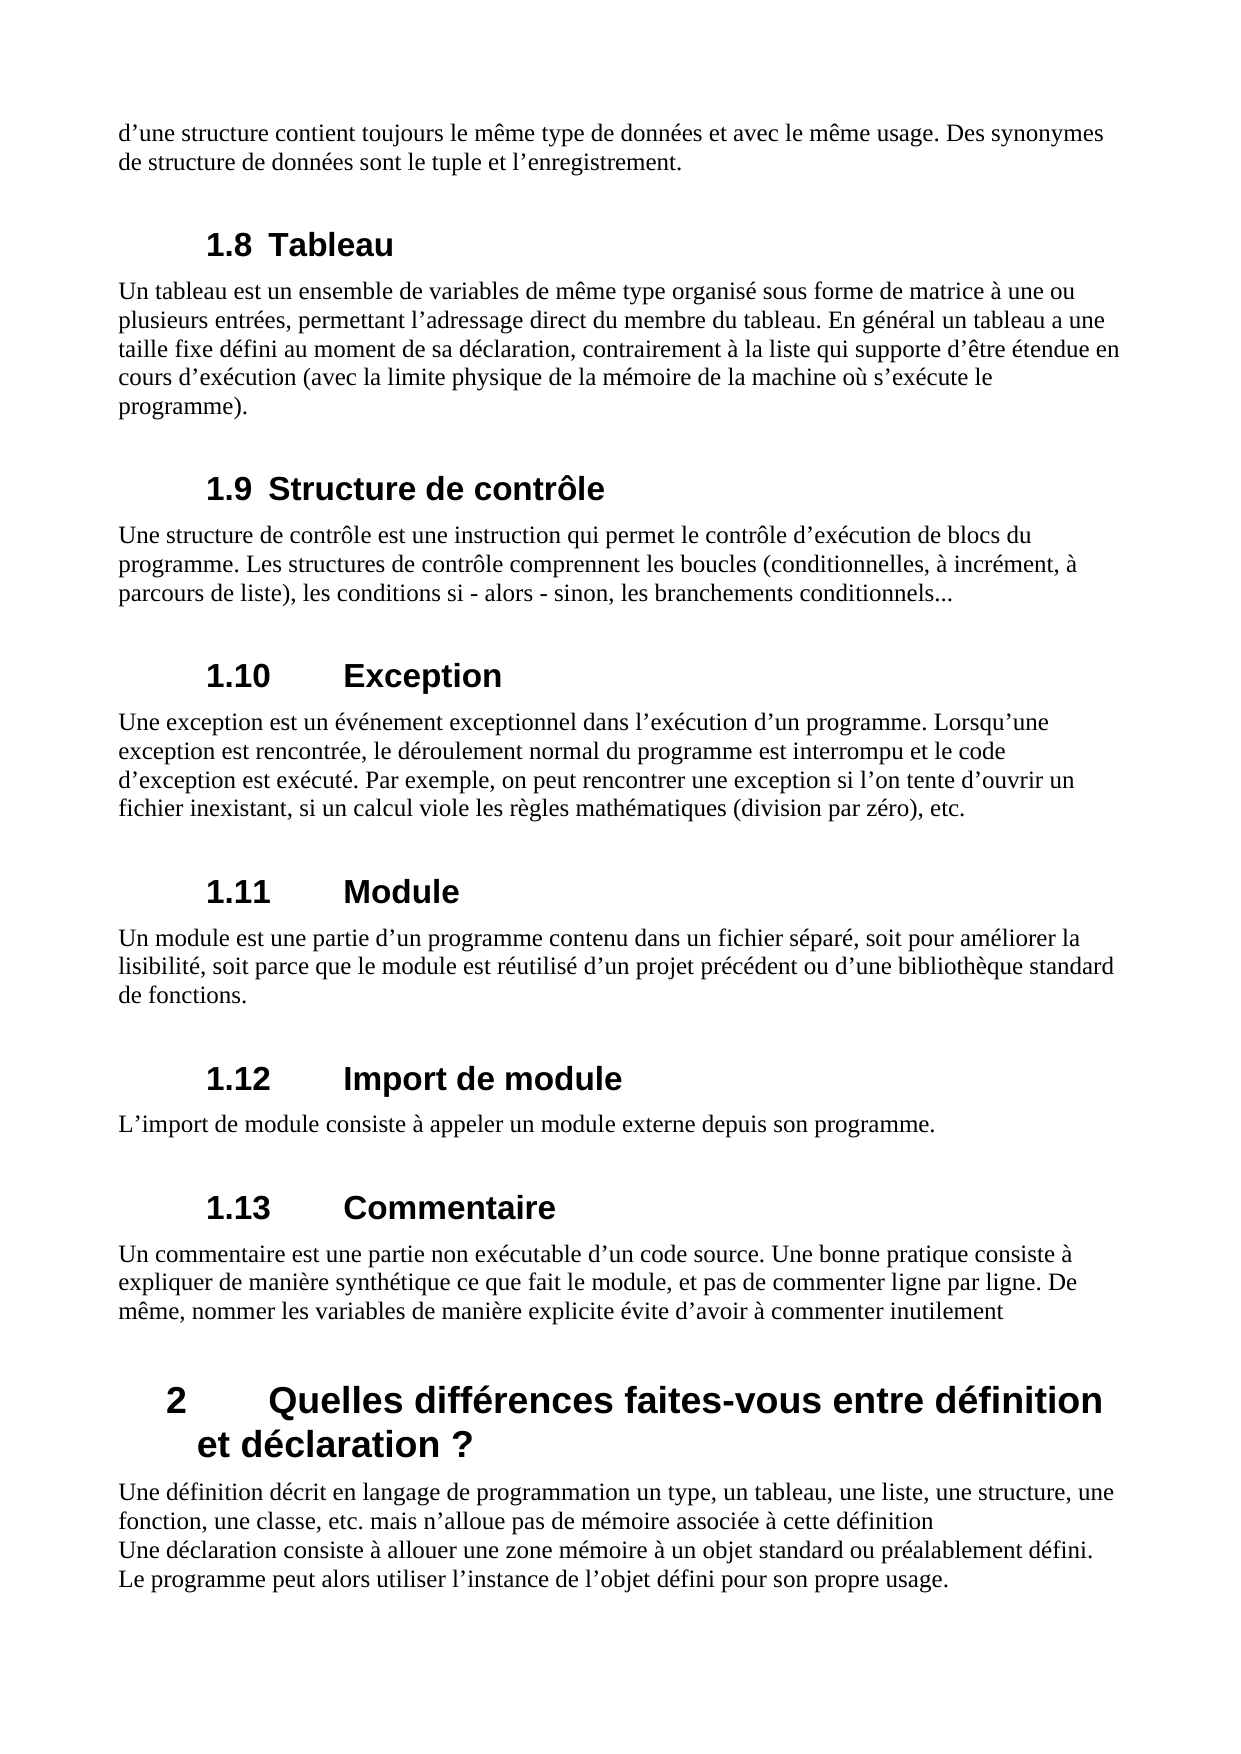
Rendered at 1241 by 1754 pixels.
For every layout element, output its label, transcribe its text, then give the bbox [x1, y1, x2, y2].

text Une déclaration consiste à allouer une zone mémoire à un objet standard ou préalablement défini. Le programme peut alors utiliser l’instance de l’objet défini pour son propre usage. [118, 1535, 1122, 1592]
subtitle Exception [197, 656, 1122, 695]
text Une structure de contrôle est une instruction qui permet le contrôle d’exécution de blocs du programme. Les structures de contrôle comprennent les boucles (conditionnelles, à incrément, à parcours de liste), les conditions si - alors - sinon, les branchements conditionnels... [118, 520, 1122, 607]
text Un tableau est un ensemble de variables de même type organisé sous forme de matrice à une ou plusieurs entrées, permettant l’adressage direct du membre du tableau. En général un tableau a une taille fixe défini au moment de sa déclaration, contrairement à la liste qui supporte d’être étendue en cours d’exécution (avec la limite physique de la mémoire de la machine où s’exécute le programme). [118, 276, 1122, 420]
text Un commentaire est une partie non exécutable d’un code source. Une bonne pratique consiste à expliquer de manière synthétique ce que fait le module, et pas de commenter ligne par ligne. De même, nommer les variables de manière explicite évite d’avoir à commenter inutilement [118, 1239, 1122, 1325]
text d’une structure contient toujours le même type de données et avec le même usage. Des synonymes de structure de données sont le tuple et l’enregistrement. [118, 118, 1122, 176]
subtitle Quelles différences faites-vous entre définition et déclaration ? [155, 1379, 1122, 1465]
subtitle Module [197, 872, 1122, 910]
text Une exception est un événement exceptionnel dans l’exécution d’un programme. Lorsqu’une exception est rencontrée, le déroulement normal du programme est interrompu et le code d’exception est exécuté. Par exemple, on peut rencontrer une exception si l’on tente d’ouvrir un fichier inexistant, si un calcul viole les règles mathématiques (division par zéro), etc. [118, 707, 1122, 822]
text Un module est une partie d’un programme contenu dans un fichier séparé, soit pour améliorer la lisibilité, soit parce que le module est réutilisé d’un projet précédent ou d’une bibliothèque standard de fonctions. [118, 923, 1122, 1009]
text Une définition décrit en langage de programmation un type, un tableau, une liste, une structure, une fonction, une classe, etc. mais n’alloue pas de mémoire associée à cette définition [118, 1477, 1122, 1535]
subtitle Commentaire [197, 1188, 1122, 1226]
text L’import de module consiste à appeler un module externe depuis son programme. [118, 1109, 1122, 1138]
subtitle Tableau [197, 225, 1122, 264]
subtitle Import de module [197, 1058, 1122, 1097]
subtitle Structure de contrôle [197, 469, 1122, 508]
